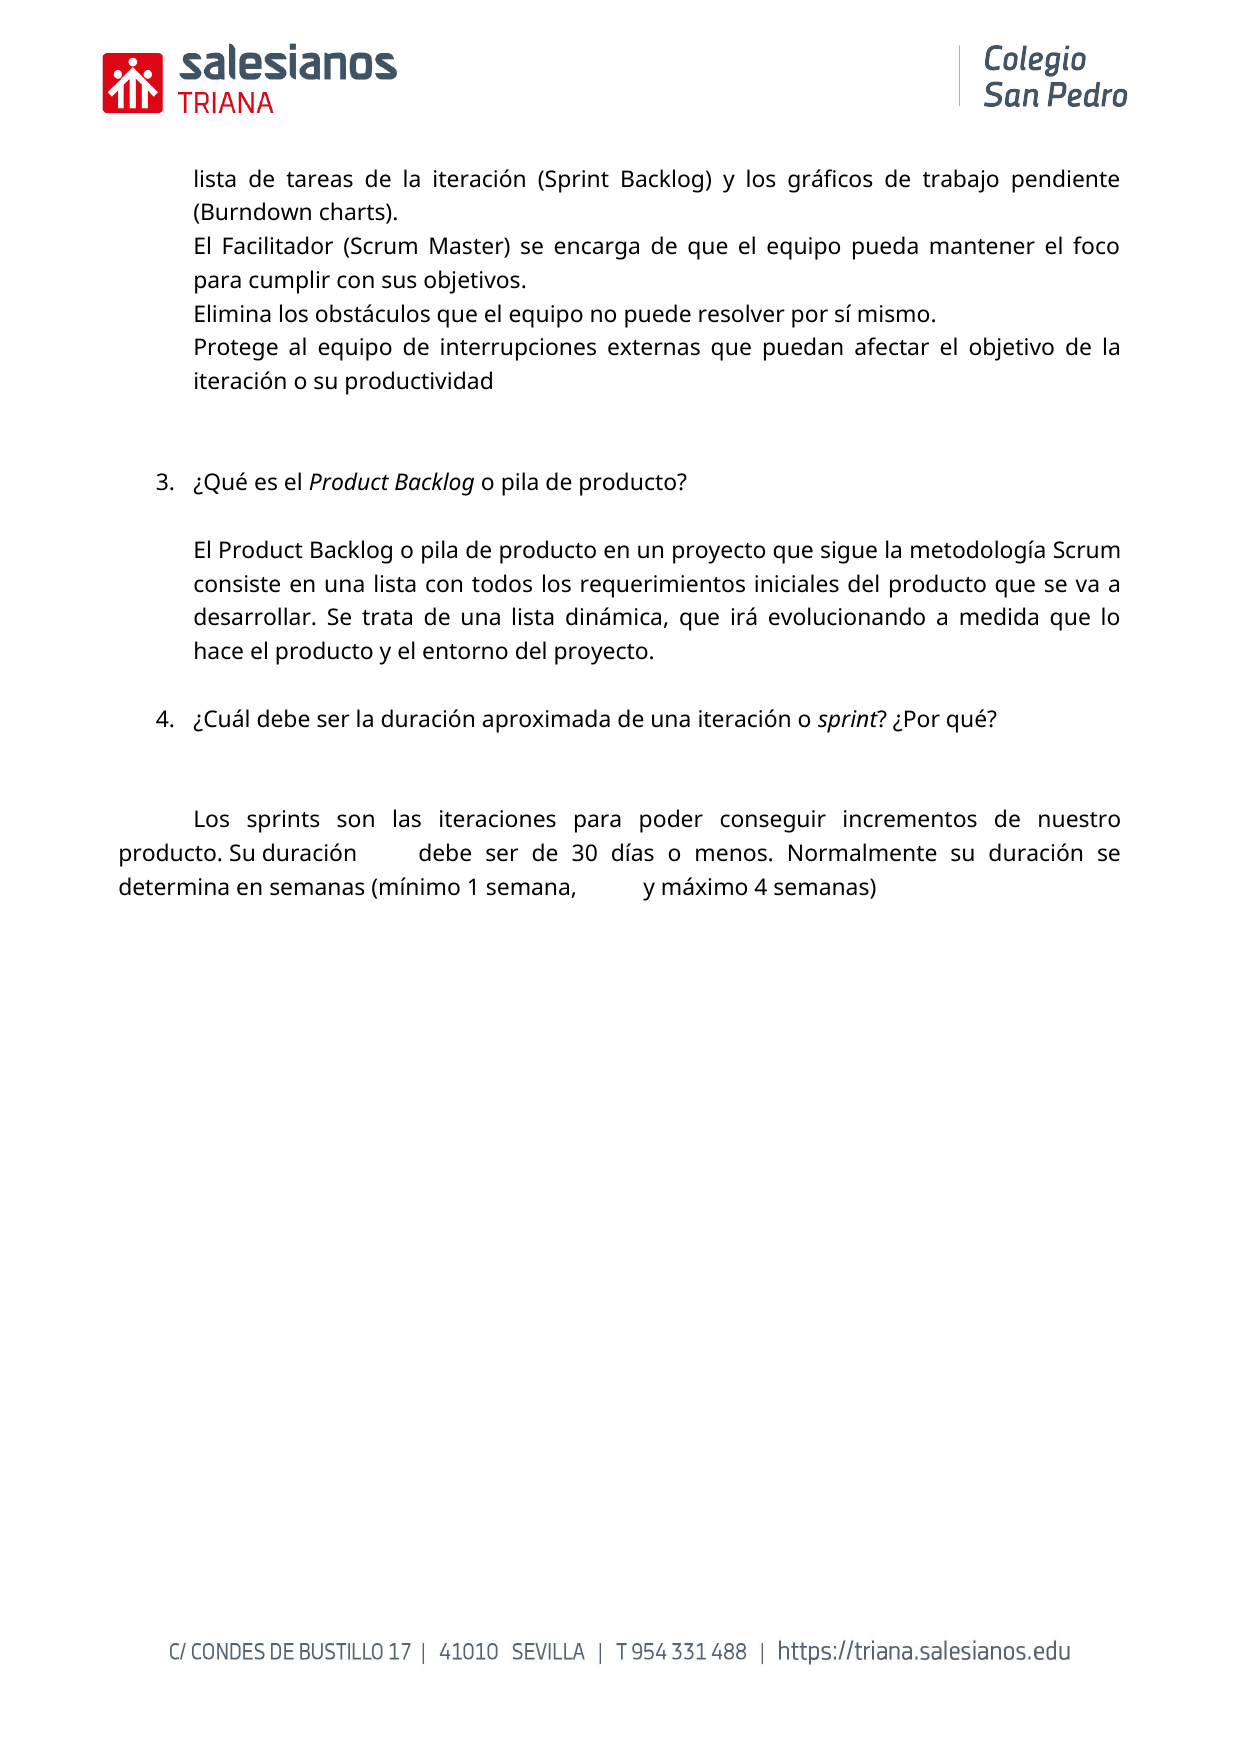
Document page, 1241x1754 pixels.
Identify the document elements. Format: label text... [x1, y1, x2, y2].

list ¿Qué es el Product Backlog o pila de producto? [156, 466, 1122, 497]
picture [951, 32, 1136, 122]
text Elimina los obstáculos que el equipo no puede resolver por sí mismo. [156, 297, 1122, 329]
list ¿Cuál debe ser la duración aproximada de una iteración o sprint? ¿Por qué? [156, 702, 1122, 734]
text El Product Backlog o pila de producto en un proyecto que sigue la metodología Scrum consiste en una lista con todos los requerimientos iniciales del producto que se va a desarrollar. Se trata de una lista dinámica, que irá evolucionando a medida que lo hace el producto y el entorno del proyecto. [156, 534, 1122, 666]
text Los sprints son las iteraciones para poder conseguir incrementos de nuestro producto. Su duración debe ser de 30 días o menos. Normalmente su duración se determina en semanas (mínimo 1 semana, y máximo 4 semanas) [118, 803, 1122, 902]
text Protege al equipo de interrupciones externas que puedan afectar el objetivo de la iteración o su productividad [156, 331, 1122, 396]
picture [0, 1632, 1241, 1699]
text lista de tareas de la iteración (Sprint Backlog) y los gráficos de trabajo pendiente (Burndown charts). [156, 162, 1122, 227]
picture [93, 28, 402, 125]
text El Facilitador (Scrum Master) se encarga de que el equipo pueda mantener el foco para cumplir con sus objetivos. [156, 230, 1122, 295]
